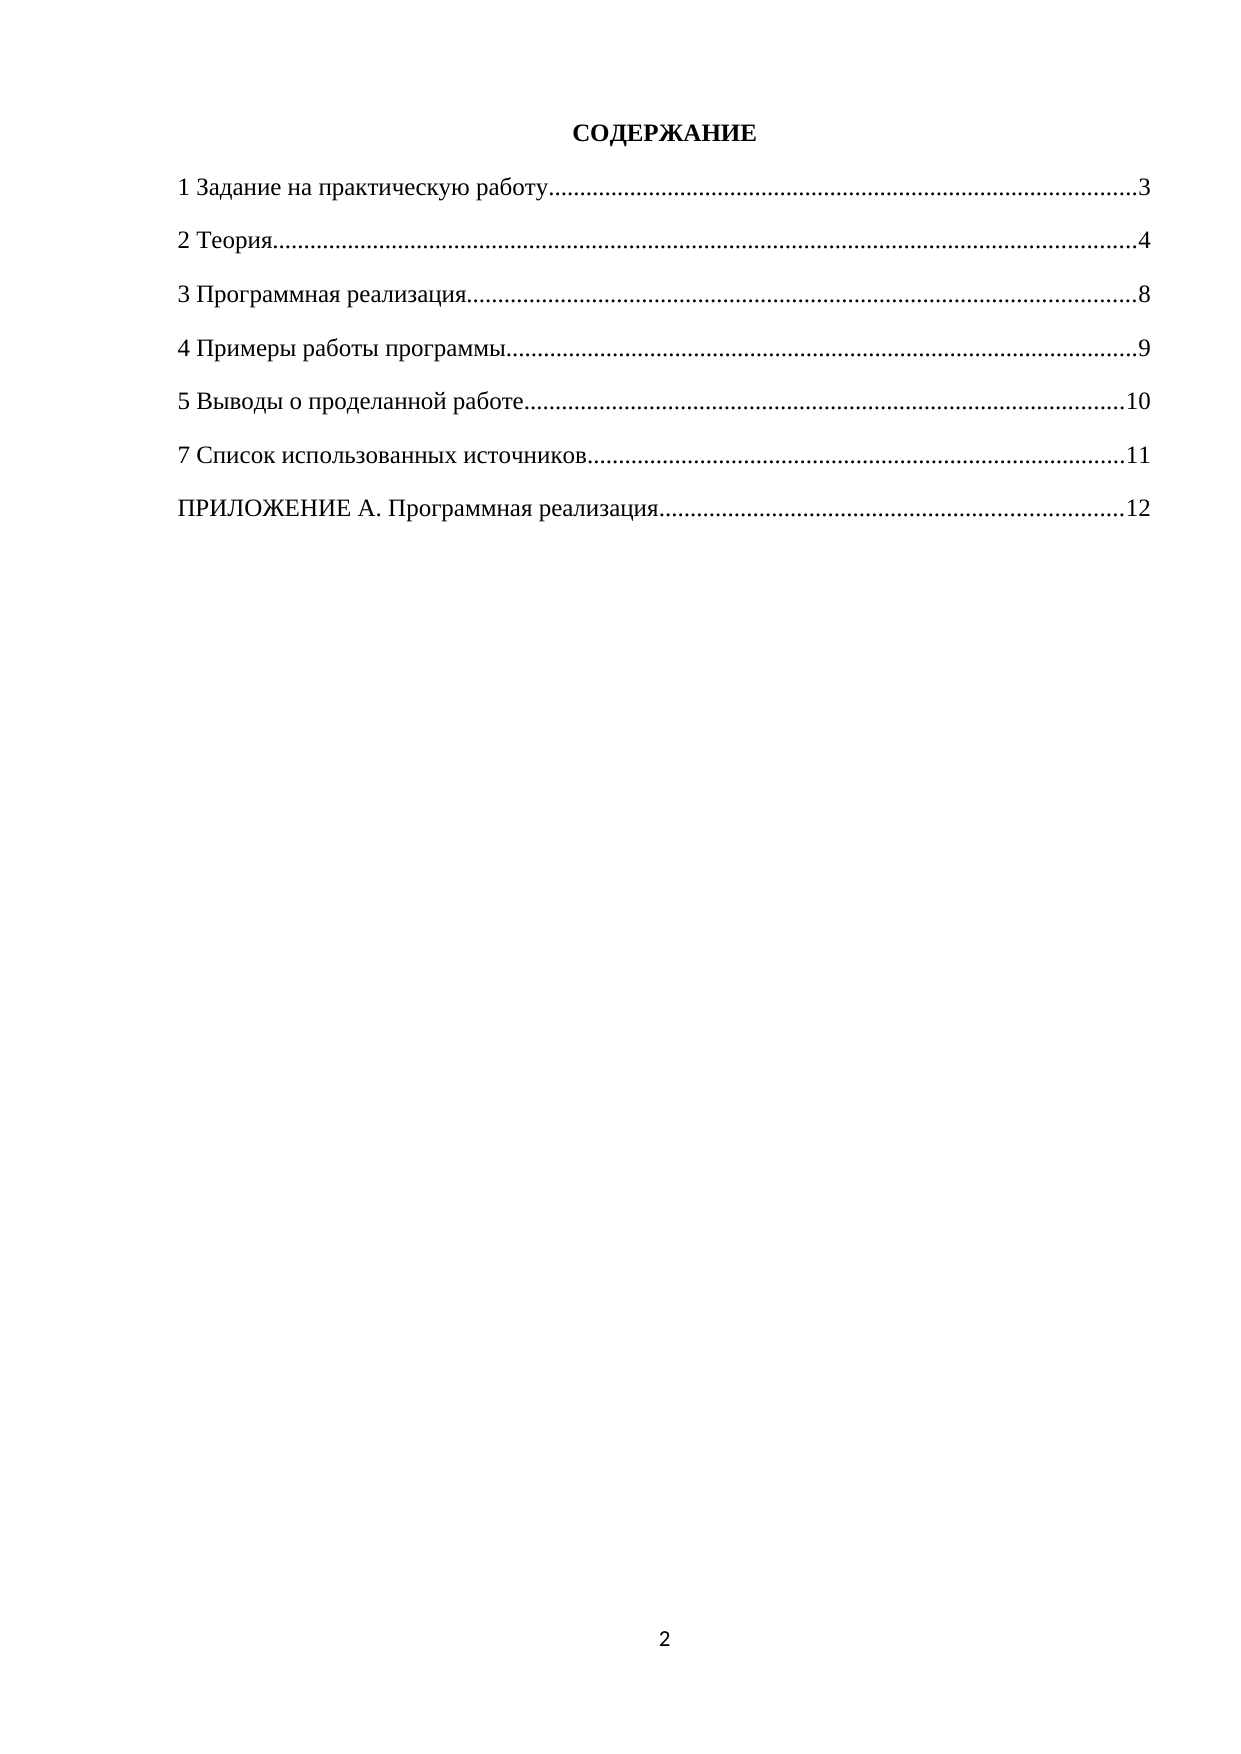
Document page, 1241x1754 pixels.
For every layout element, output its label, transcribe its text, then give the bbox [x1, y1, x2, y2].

text 4 Примеры работы программы 9 [177, 333, 1152, 361]
text 2 Теория 4 [177, 226, 1152, 254]
text 3 Программная реализация 8 [177, 279, 1152, 308]
text СОДЕРЖАНИЕ [177, 118, 1152, 147]
text 7 Список использованных источников 11 [177, 440, 1152, 468]
text 5 Выводы о проделанной работе 10 [177, 386, 1152, 415]
text 1 Задание на практическую работу 3 [177, 172, 1152, 201]
text ПРИЛОЖЕНИЕ А. Программная реализация 12 [177, 493, 1152, 522]
